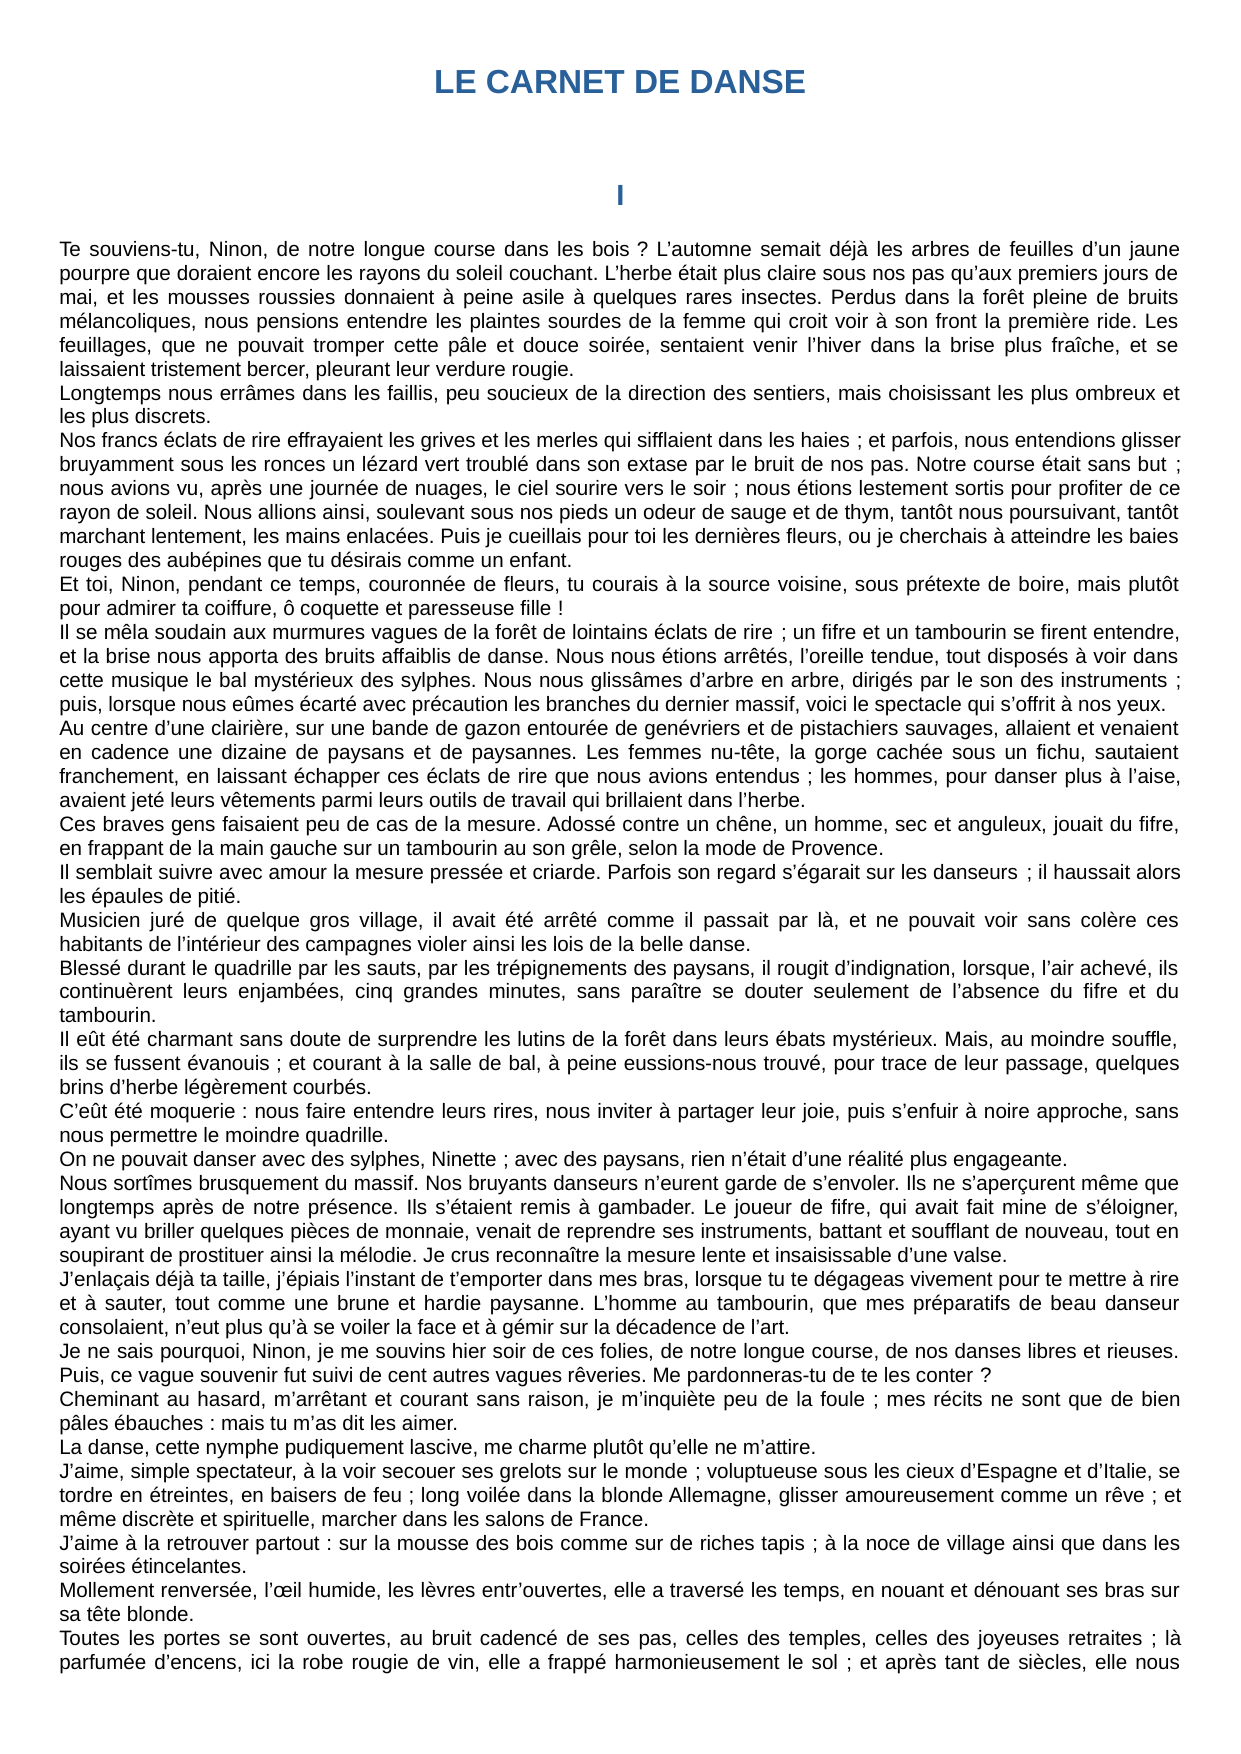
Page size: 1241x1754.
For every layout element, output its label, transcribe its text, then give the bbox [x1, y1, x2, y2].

text Blessé durant le quadrille par les sauts, par les trépignements des paysans, il rougit d’indignation, lorsque, l’air achevé, ils continuèrent leurs enjambées, cinq grandes minutes, sans paraître se douter seulement de l’absence du fifre et du tambourin. [59, 955, 1181, 1027]
text Nos francs éclats de rire effrayaient les grives et les merles qui sifflaient dans les haies ; et parfois, nous entendions glisser bruyamment sous les ronces un lézard vert troublé dans son extase par le bruit de nos pas. Notre course était sans but ; nous avions vu, après une journée de nuages, le ciel sourire vers le soir ; nous étions lestement sortis pour profiter de ce rayon de soleil. Nous allions ainsi, soulevant sous nos pieds un odeur de sauge et de thym, tantôt nous poursuivant, tantôt marchant lentement, les mains enlacées. Puis je cueillais pour toi les dernières fleurs, ou je cherchais à atteindre les baies rouges des aubépines que tu désirais comme un enfant. [59, 428, 1181, 572]
text Je ne sais pourquoi, Ninon, je me souvins hier soir de ces folies, de notre longue course, de nos danses libres et rieuses. Puis, ce vague souvenir fut suivi de cent autres vagues rêveries. Me pardonneras-tu de te les conter ? [59, 1339, 1181, 1387]
text Il se mêla soudain aux murmures vagues de la forêt de lointains éclats de rire ; un fifre et un tambourin se firent entendre, et la brise nous apporta des bruits affaiblis de danse. Nous nous étions arrêtés, l’oreille tendue, tout disposés à voir dans cette musique le bal mystérieux des sylphes. Nous nous glissâmes d’arbre en arbre, dirigés par le son des instruments ; puis, lorsque nous eûmes écarté avec précaution les branches du dernier massif, voici le spectacle qui s’offrit à nos yeux. [59, 620, 1181, 716]
text J’enlaçais déjà ta taille, j’épiais l’instant de t’emporter dans mes bras, lorsque tu te dégageas vivement pour te mettre à rire et à sauter, tout comme une brune et hardie paysanne. L’homme au tambourin, que mes préparatifs de beau danseur consolaient, n’eut plus qu’à se voiler la face et à gémir sur la décadence de l’art. [59, 1267, 1181, 1339]
text Te souviens-tu, Ninon, de notre longue course dans les bois ? L’automne semait déjà les arbres de feuilles d’un jaune pourpre que doraient encore les rayons du soleil couchant. L’herbe était plus claire sous nos pas qu’aux premiers jours de mai, et les mousses roussies donnaient à peine asile à quelques rares insectes. Perdus dans la forêt pleine de bruits mélancoliques, nous pensions entendre les plaintes sourdes de la femme qui croit voir à son front la première ride. Les feuillages, que ne pouvait tromper cette pâle et douce soirée, sentaient venir l’hiver dans la brise plus fraîche, et se laissaient tristement bercer, pleurant leur verdure rougie. [59, 237, 1181, 380]
text Et toi, Ninon, pendant ce temps, couronnée de fleurs, tu courais à la source voisine, sous prétexte de boire, mais plutôt pour admirer ta coiffure, ô coquette et paresseuse fille ! [59, 572, 1181, 620]
text J’aime à la retrouver partout : sur la mousse des bois comme sur de riches tapis ; à la noce de village ainsi que dans les soirées étincelantes. [59, 1530, 1181, 1578]
text On ne pouvait danser avec des sylphes, Ninette ; avec des paysans, rien n’était d’une réalité plus engageante. [59, 1147, 1181, 1171]
text Mollement renversée, l’œil humide, les lèvres entr’ouvertes, elle a traversé les temps, en nouant et dénouant ses bras sur sa tête blonde. [59, 1578, 1181, 1626]
subtitle I [59, 178, 1181, 212]
text Il eût été charmant sans doute de surprendre les lutins de la forêt dans leurs ébats mystérieux. Mais, au moindre souffle, ils se fussent évanouis ; et courant à la salle de bal, à peine eussions-nous trouvé, pour trace de leur passage, quelques brins d’herbe légèrement courbés. [59, 1027, 1181, 1099]
text La danse, cette nymphe pudiquement lascive, me charme plutôt qu’elle ne m’attire. [59, 1434, 1181, 1458]
text Ces braves gens faisaient peu de cas de la mesure. Adossé contre un chêne, un homme, sec et anguleux, jouait du fifre, en frappant de la main gauche sur un tambourin au son grêle, selon la mode de Provence. [59, 812, 1181, 859]
text Nous sortîmes brusquement du massif. Nos bruyants danseurs n’eurent garde de s’envoler. Ils ne s’aperçurent même que longtemps après de notre présence. Ils s’étaient remis à gambader. Le joueur de fifre, qui avait fait mine de s’éloigner, ayant vu briller quelques pièces de monnaie, venait de reprendre ses instruments, battant et soufflant de nouveau, tout en soupirant de prostituer ainsi la mélodie. Je crus reconnaître la mesure lente et insaisissable d’une valse. [59, 1171, 1181, 1267]
text J’aime, simple spectateur, à la voir secouer ses grelots sur le monde ; voluptueuse sous les cieux d’Espagne et d’Italie, se tordre en étreintes, en baisers de feu ; long voilée dans la blonde Allemagne, glisser amoureusement comme un rêve ; et même discrète et spirituelle, marcher dans les salons de France. [59, 1458, 1181, 1530]
text Il semblait suivre avec amour la mesure pressée et criarde. Parfois son regard s’égarait sur les danseurs ; il haussait alors les épaules de pitié. [59, 859, 1181, 907]
text Toutes les portes se sont ouvertes, au bruit cadencé de ses pas, celles des temples, celles des joyeuses retraites ; là parfumée d’encens, ici la robe rougie de vin, elle a frappé harmonieusement le sol ; et après tant de siècles, elle nous [59, 1626, 1181, 1674]
text C’eût été moquerie : nous faire entendre leurs rires, nous inviter à partager leur joie, puis s’enfuir à noire approche, sans nous permettre le moindre quadrille. [59, 1099, 1181, 1147]
text Musicien juré de quelque gros village, il avait été arrêté comme il passait par là, et ne pouvait voir sans colère ces habitants de l’intérieur des campagnes violer ainsi les lois de la belle danse. [59, 907, 1181, 955]
text Au centre d’une clairière, sur une bande de gazon entourée de genévriers et de pistachiers sauvages, allaient et venaient en cadence une dizaine de paysans et de paysannes. Les femmes nu-tête, la gorge cachée sous un fichu, sautaient franchement, en laissant échapper ces éclats de rire que nous avions entendus ; les hommes, pour danser plus à l’aise, avaient jeté leurs vêtements parmi leurs outils de travail qui brillaient dans l’herbe. [59, 716, 1181, 812]
subtitle LE CARNET DE DANSE [59, 59, 1181, 103]
text Cheminant au hasard, m’arrêtant et courant sans raison, je m’inquiète peu de la foule ; mes récits ne sont que de bien pâles ébauches : mais tu m’as dit les aimer. [59, 1387, 1181, 1434]
text Longtemps nous errâmes dans les faillis, peu soucieux de la direction des sentiers, mais choisissant les plus ombreux et les plus discrets. [59, 380, 1181, 428]
